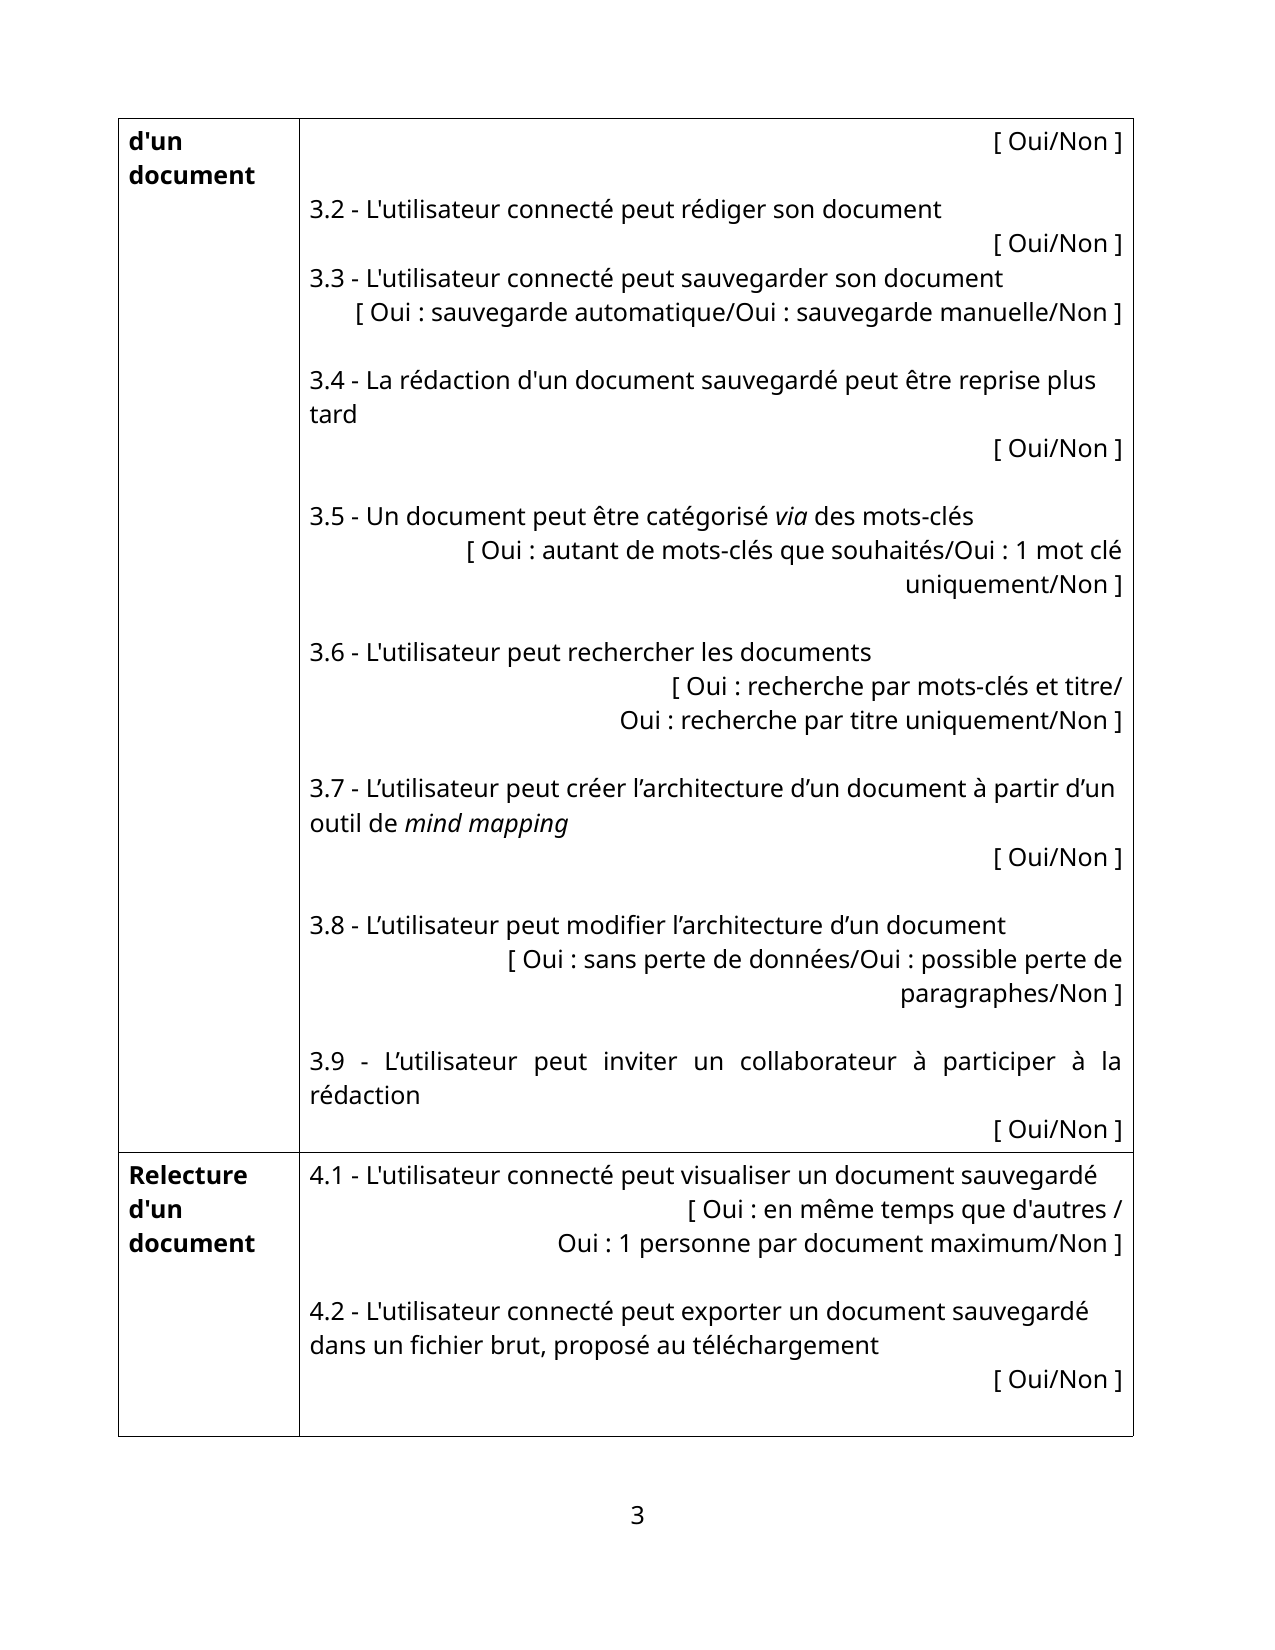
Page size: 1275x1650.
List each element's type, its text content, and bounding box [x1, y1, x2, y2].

table_cell Relecture d'un document [119, 1153, 299, 1436]
table_cell d'un document [119, 119, 299, 1152]
table_cell [ Oui/Non ] 3.2 - L'utilisateur connecté peut rédiger son document [ Oui/Non ] 3.3 - L'utilisateur connecté peut sauvegarder son document [ Oui : sauvegarde automatique/Oui : sauvegarde manuelle/Non ] 3.4 - La rédaction d'un document sauvegardé peut être reprise plus tard [ Oui/Non ] 3.5 - Un document peut être catégorisé via des mots-clés [ Oui : autant de mots-clés que souhaités/Oui : 1 mot clé uniquement/Non ] 3.6 - L'utilisateur peut rechercher les documents [ Oui : recherche par mots-clés et titre/ Oui : recherche par titre uniquement/Non ] 3.7 - L’utilisateur peut créer l’architecture d’un document à partir d’un outil de mind mapping [ Oui/Non ] 3.8 - L’utilisateur peut modifier l’architecture d’un document [ Oui : sans perte de données/Oui : possible perte de paragraphes/Non ] 3.9 - L’utilisateur peut inviter un collaborateur à participer à la rédaction [ Oui/Non ] [300, 119, 1133, 1152]
table_cell 4.1 - L'utilisateur connecté peut visualiser un document sauvegardé [ Oui : en même temps que d'autres / Oui : 1 personne par document maximum/Non ] 4.2 - L'utilisateur connecté peut exporter un document sauvegardé dans un fichier brut, proposé au téléchargement [ Oui/Non ] [300, 1153, 1133, 1436]
